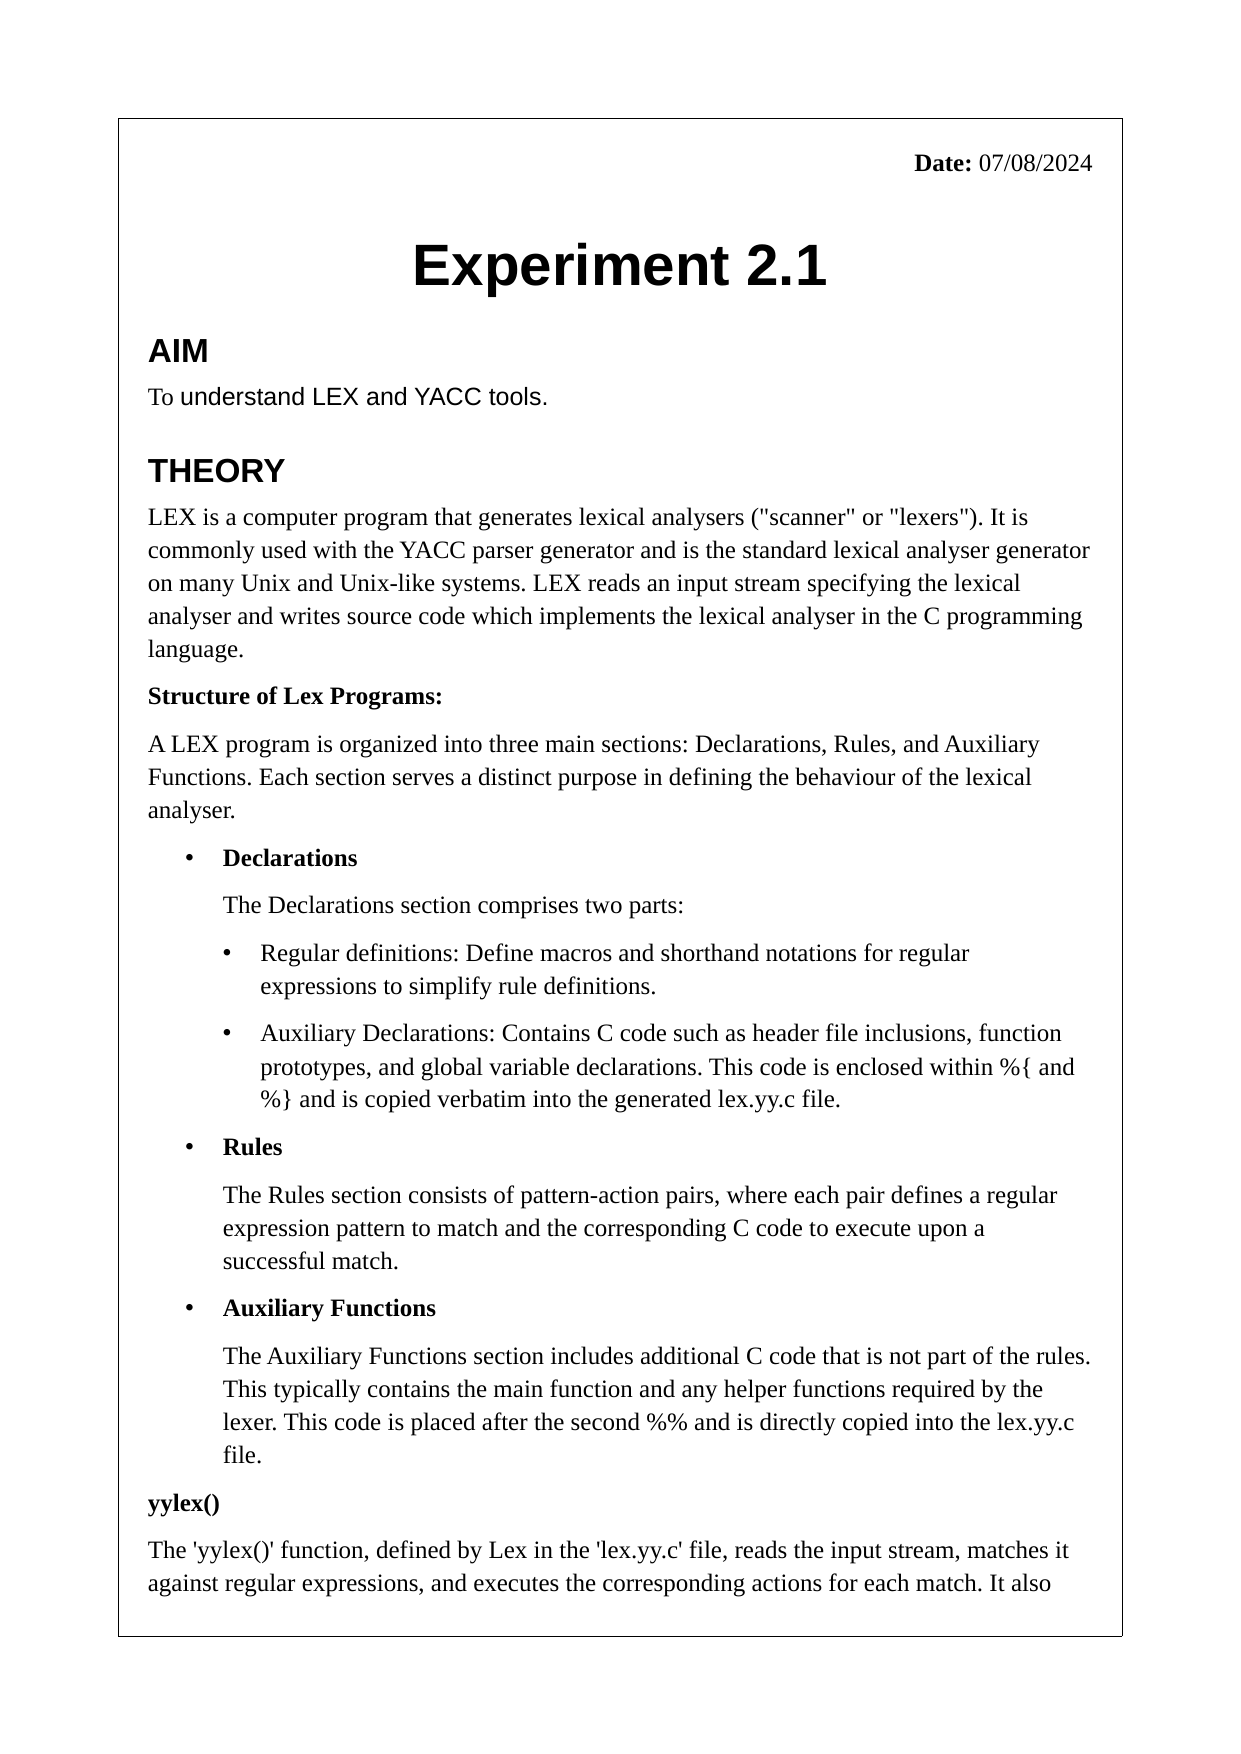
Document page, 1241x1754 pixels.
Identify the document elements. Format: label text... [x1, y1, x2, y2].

text yylex() [148, 1488, 1092, 1516]
subtitle AIM [148, 331, 1092, 370]
title Experiment 2.1 [148, 231, 1092, 298]
subtitle THEORY [148, 451, 1092, 489]
list Regular definitions: Define macros and shorthand notations for regular expressions to simplify rule definitions. [223, 938, 1092, 1000]
list Auxiliary Functions [185, 1293, 1092, 1322]
list The Declarations section comprises two parts: [185, 890, 1092, 919]
text The 'yylex()' function, defined by Lex in the 'lex.yy.c' file, reads the input stream, matches it against regular expressions, and executes the corresponding actions for each match. It also [148, 1535, 1092, 1597]
list Auxiliary Declarations: Contains C code such as header file inclusions, function prototypes, and global variable declarations. This code is enclosed within %{ and %} and is copied verbatim into the generated lex.yy.c file. [223, 1018, 1092, 1113]
text A LEX program is organized into three main sections: Declarations, Rules, and Auxiliary Functions. Each section serves a distinct purpose in defining the behaviour of the lexical analyser. [148, 729, 1092, 824]
text LEX is a computer program that generates lexical analysers ("scanner" or "lexers"). It is commonly used with the YACC parser generator and is the standard lexical analyser generator on many Unix and Unix-like systems. LEX reads an input stream specifying the lexical analyser and writes source code which implements the lexical analyser in the C programming language. [148, 502, 1092, 663]
list Declarations [185, 843, 1092, 871]
list The Auxiliary Functions section includes additional C code that is not part of the rules. This typically contains the main function and any helper functions required by the lexer. This code is placed after the second %% and is directly copied into the lex.yy.c file. [185, 1341, 1092, 1469]
text To understand LEX and YACC tools. [148, 382, 1092, 411]
list Rules [185, 1132, 1092, 1161]
text Structure of Lex Programs: [148, 681, 1092, 710]
list The Rules section consists of pattern-action pairs, where each pair defines a regular expression pattern to match and the corresponding C code to execute upon a successful match. [185, 1180, 1092, 1274]
